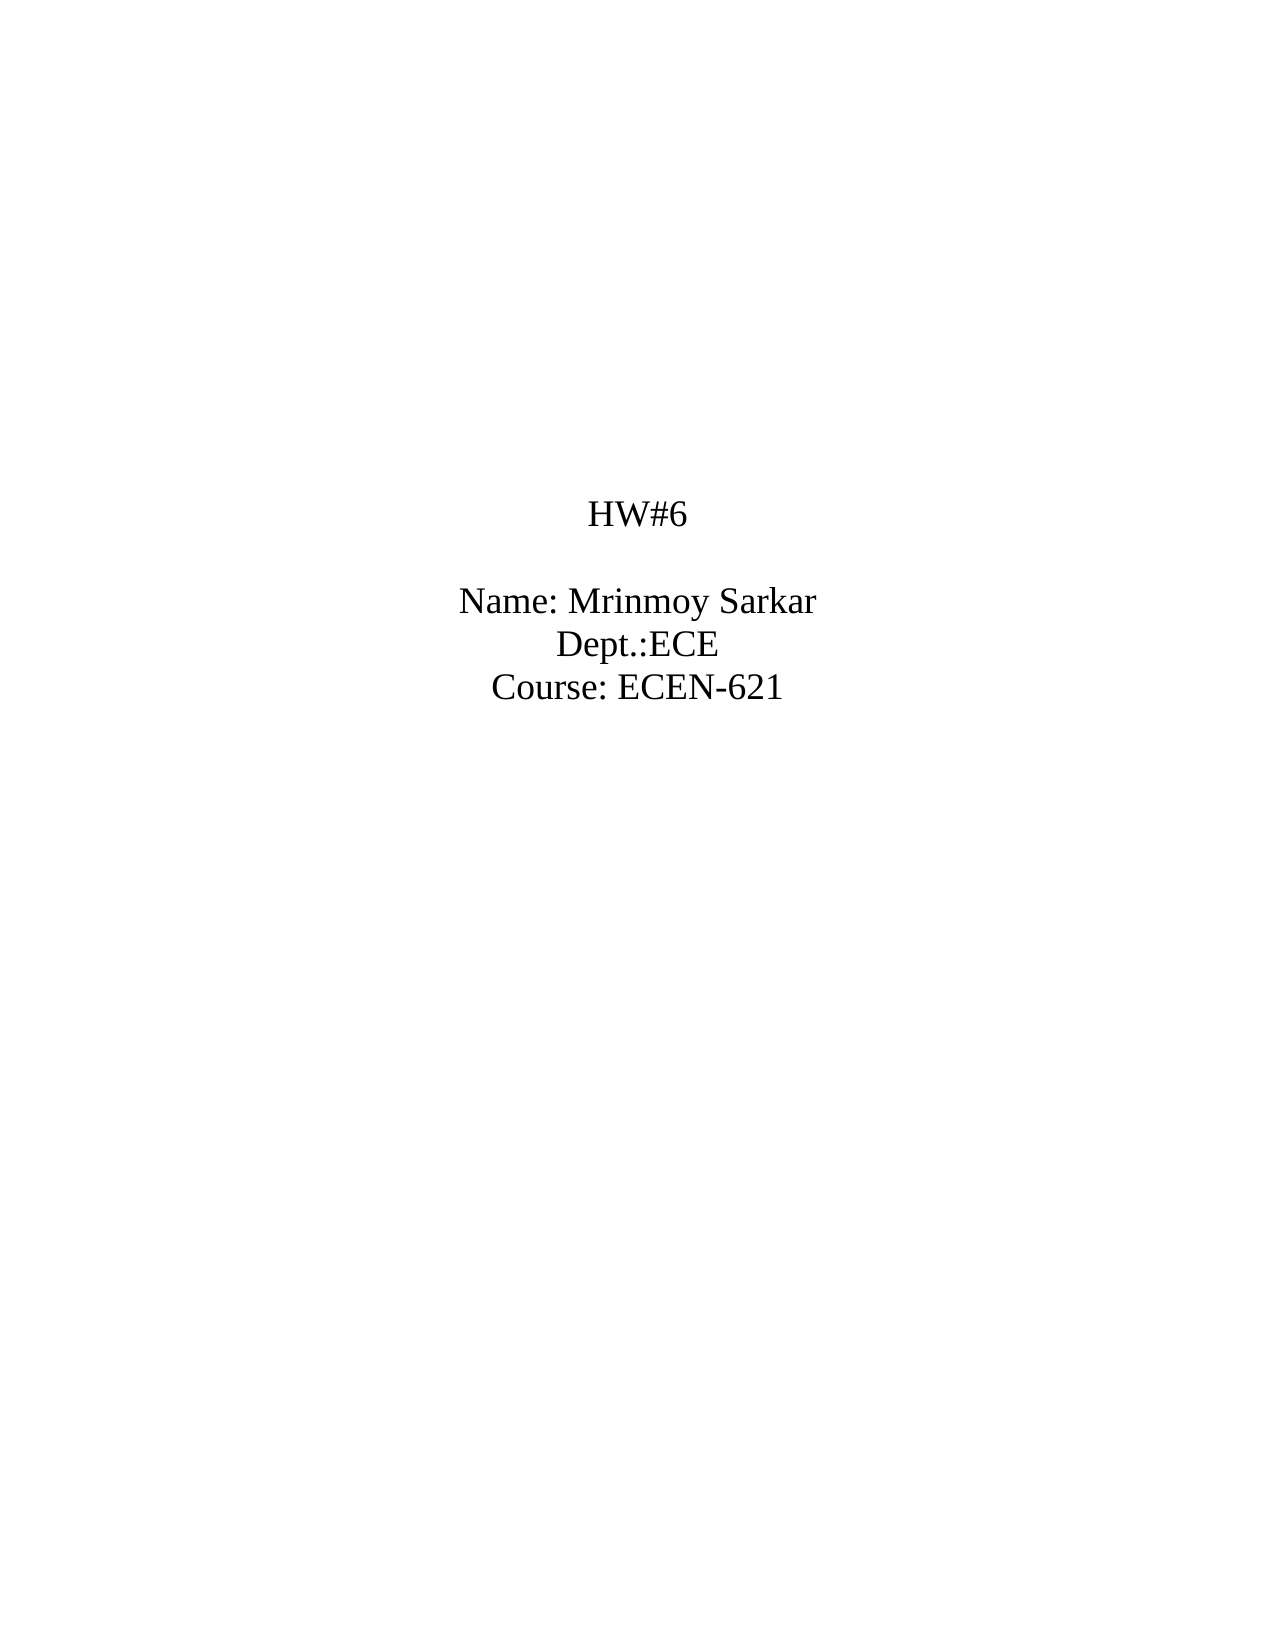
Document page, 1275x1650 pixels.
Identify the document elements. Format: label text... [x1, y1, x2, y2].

text Dept.:ECE [118, 621, 1157, 664]
text Course: ECEN-621 [118, 664, 1157, 707]
text HW#6 [118, 492, 1157, 535]
text Name: Mrinmoy Sarkar [118, 578, 1157, 621]
